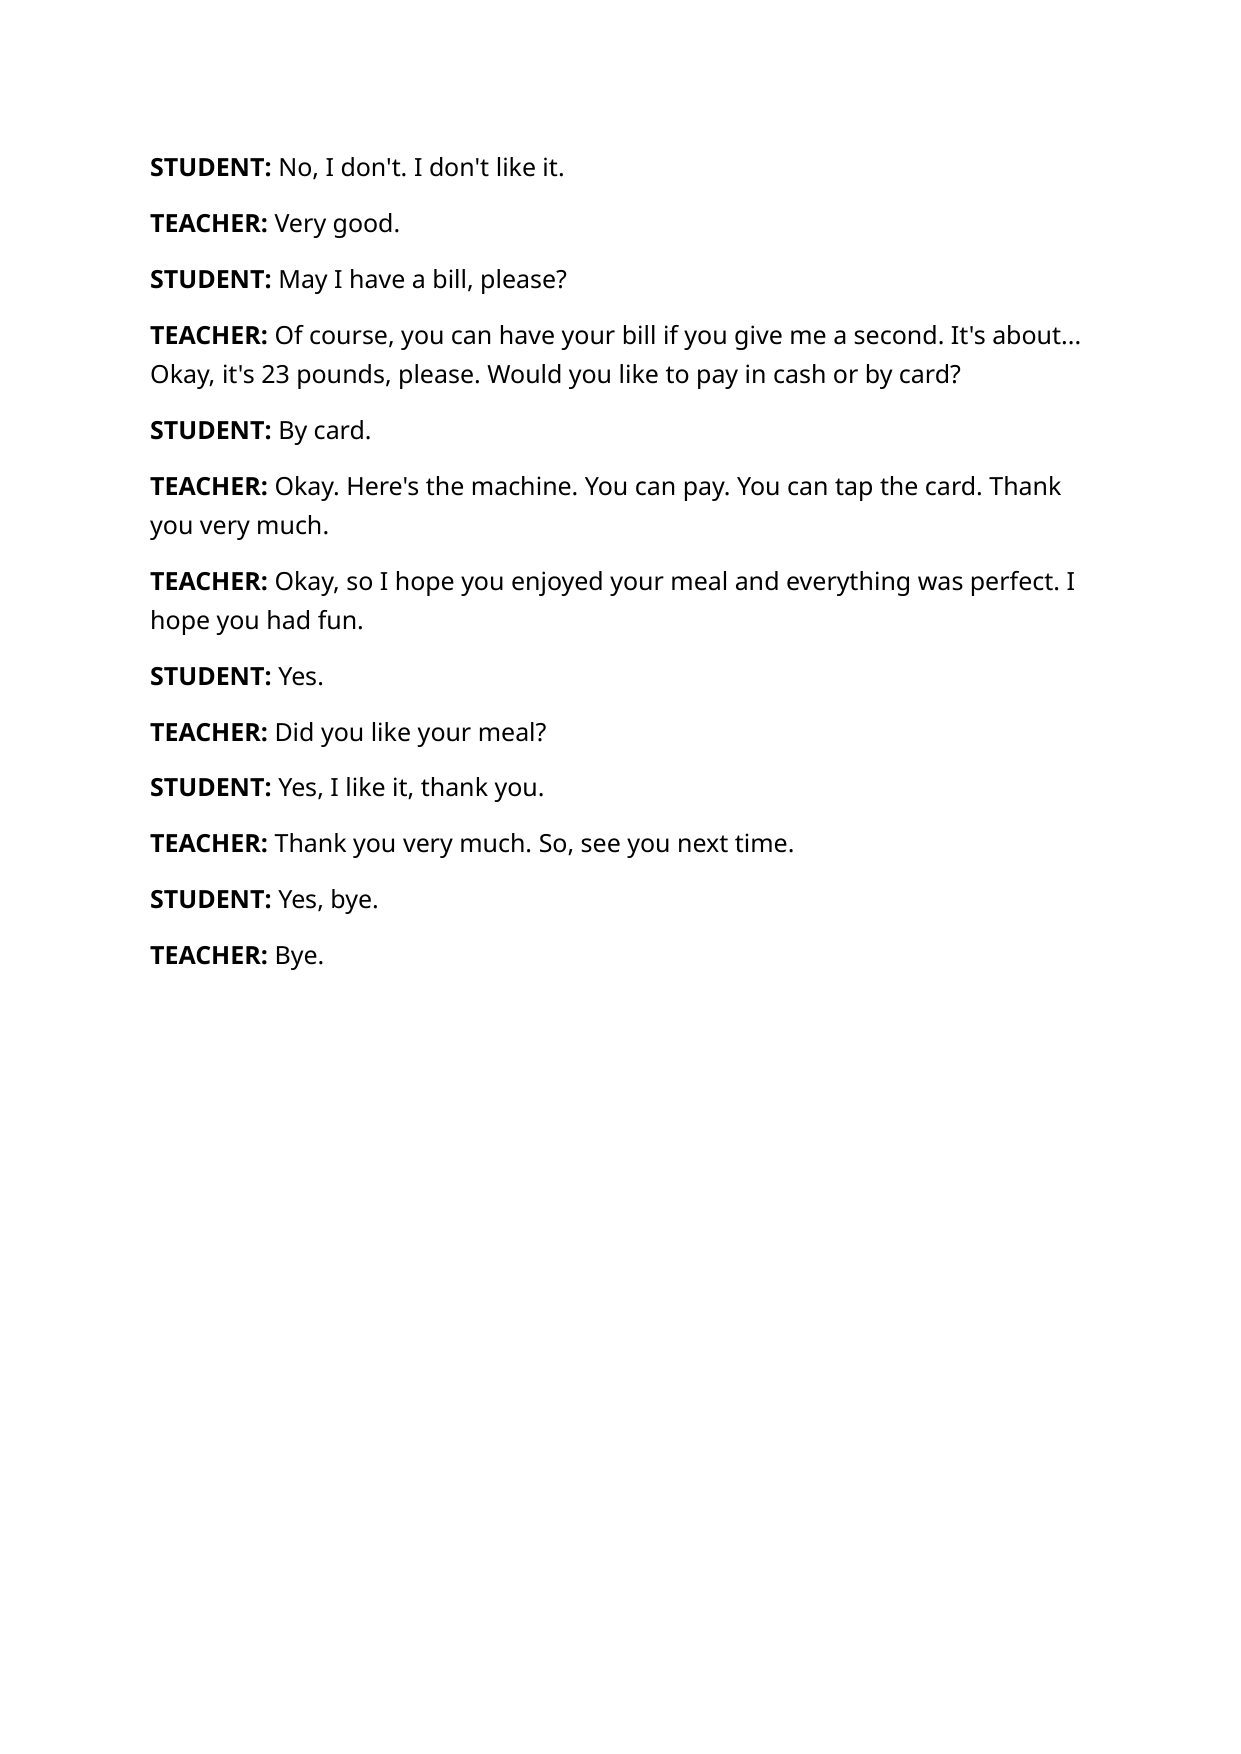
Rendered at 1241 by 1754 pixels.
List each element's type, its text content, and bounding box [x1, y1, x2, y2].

text TEACHER: Okay. Here's the machine. You can pay. You can tap the card. Thank you very much. [150, 468, 1090, 542]
text TEACHER: Bye. [150, 937, 1090, 972]
text TEACHER: Did you like your meal? [150, 714, 1090, 748]
text STUDENT: Yes, bye. [150, 882, 1090, 916]
text STUDENT: Yes. [150, 658, 1090, 692]
text TEACHER: Okay, so I hope you enjoyed your meal and everything was perfect. I hope you had fun. [150, 563, 1090, 637]
text TEACHER: Very good. [150, 206, 1090, 240]
text STUDENT: Yes, I like it, thank you. [150, 770, 1090, 804]
text TEACHER: Of course, you can have your bill if you give me a second. It's about... Okay, it's 23 pounds, please. Would you like to pay in cash or by card? [150, 317, 1090, 391]
text STUDENT: May I have a bill, please? [150, 262, 1090, 296]
text STUDENT: By card. [150, 412, 1090, 447]
text TEACHER: Thank you very much. So, see you next time. [150, 826, 1090, 860]
text STUDENT: No, I don't. I don't like it. [150, 150, 1090, 184]
